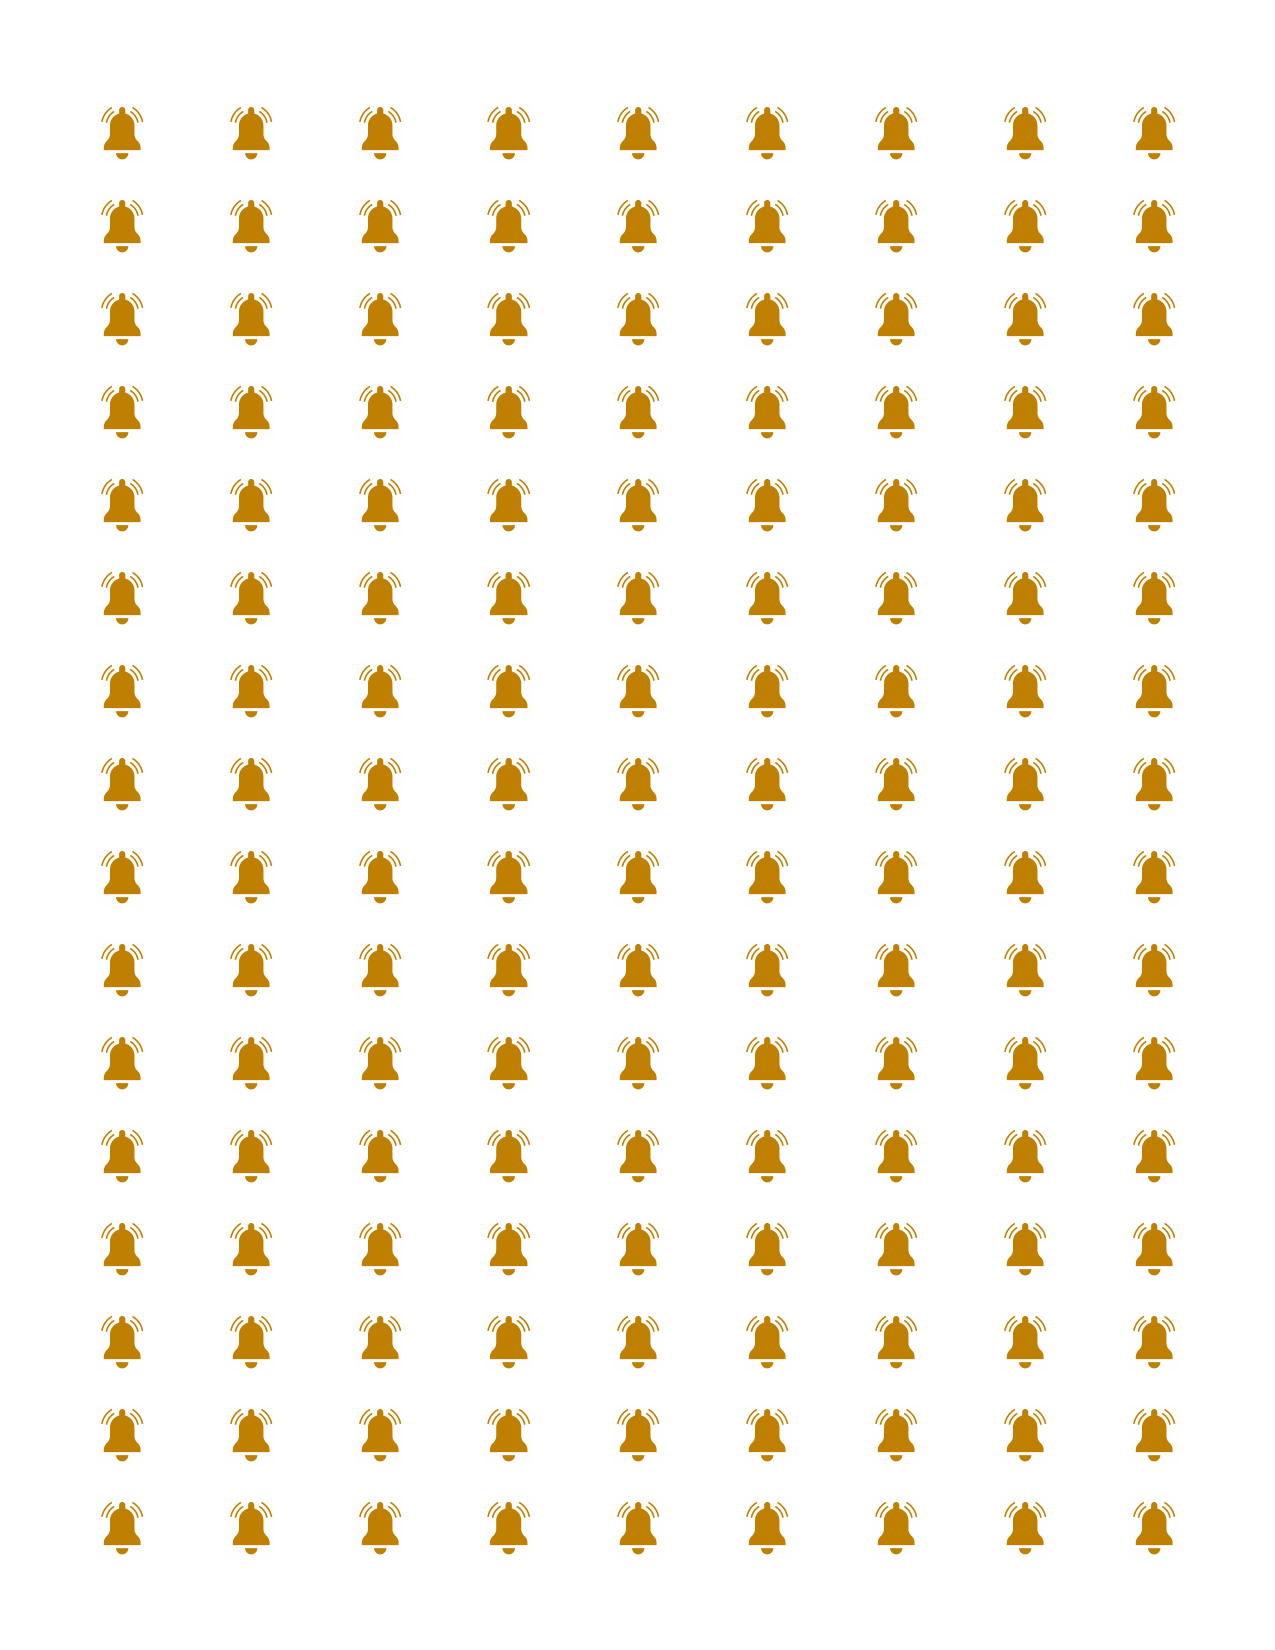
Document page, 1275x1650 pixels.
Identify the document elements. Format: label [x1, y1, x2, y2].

picture [613, 1404, 663, 1465]
picture [97, 939, 147, 1000]
picture [742, 660, 792, 721]
picture [97, 846, 147, 907]
table_cell [694, 561, 711, 634]
picture [871, 381, 921, 442]
table_cell [1098, 374, 1210, 448]
table_header [581, 95, 694, 169]
picture [97, 474, 147, 535]
picture [871, 567, 921, 628]
table_cell [840, 560, 952, 634]
picture [871, 1404, 921, 1465]
picture [483, 1404, 534, 1465]
table_cell [66, 542, 1210, 559]
table_cell [66, 728, 1210, 746]
table_cell [195, 1397, 307, 1472]
picture [1129, 195, 1179, 256]
table_cell [969, 188, 1081, 262]
table_cell [436, 561, 452, 634]
table_cell [178, 747, 194, 821]
table_cell [66, 821, 1210, 839]
table_cell [952, 1119, 969, 1193]
picture [613, 102, 663, 163]
table_cell [178, 1491, 194, 1565]
table_cell [711, 281, 823, 356]
picture [1000, 195, 1050, 256]
picture [1000, 1125, 1050, 1186]
table_header [952, 96, 969, 169]
picture [871, 660, 921, 721]
picture [742, 1497, 792, 1558]
picture [355, 846, 405, 907]
picture [1129, 288, 1179, 349]
table_cell [66, 1304, 178, 1379]
table_cell [1081, 840, 1098, 914]
table_cell [694, 933, 711, 1007]
table_cell [66, 1007, 1210, 1025]
table_cell [694, 1212, 711, 1286]
picture [226, 846, 276, 907]
table_header [66, 95, 178, 169]
table_cell [66, 356, 1210, 373]
table_header [453, 95, 565, 169]
table_cell [66, 1211, 178, 1286]
table_cell [436, 1119, 452, 1193]
picture [613, 1032, 663, 1093]
picture [355, 1218, 405, 1279]
table_cell [178, 189, 194, 262]
table_cell [453, 560, 565, 634]
table_cell [436, 840, 452, 914]
picture [97, 1125, 147, 1186]
table_cell [840, 1490, 952, 1565]
picture [613, 195, 663, 256]
table_cell [581, 746, 694, 821]
table_cell [823, 840, 840, 914]
table_cell [840, 467, 952, 542]
picture [226, 1218, 276, 1279]
table_cell [195, 839, 307, 914]
table_cell [195, 1118, 307, 1193]
table_cell [307, 189, 323, 262]
picture [1000, 1404, 1050, 1465]
table_cell [307, 561, 323, 634]
table_cell [178, 933, 194, 1007]
table_cell [969, 839, 1081, 914]
table_cell [324, 188, 436, 262]
table_cell [565, 747, 581, 821]
table_cell [307, 1026, 323, 1100]
picture [1000, 1311, 1050, 1372]
table_cell [711, 1025, 823, 1100]
table_cell [66, 839, 178, 914]
picture [871, 1218, 921, 1279]
table_cell [711, 188, 823, 262]
picture [355, 939, 405, 1000]
picture [1000, 381, 1050, 442]
table_cell [565, 1212, 581, 1286]
table_cell [565, 468, 581, 542]
table_cell [711, 467, 823, 542]
table_cell [952, 654, 969, 728]
picture [97, 288, 147, 349]
table_cell [66, 467, 178, 542]
table_cell [195, 560, 307, 634]
picture [483, 846, 534, 907]
table_cell [565, 561, 581, 634]
table_cell [1098, 1304, 1210, 1379]
picture [613, 474, 663, 535]
table_cell [453, 1211, 565, 1286]
table_header [436, 96, 452, 169]
table_cell [952, 1491, 969, 1565]
table_cell [1098, 1025, 1210, 1100]
table_cell [436, 282, 452, 356]
picture [97, 660, 147, 721]
table_cell [840, 653, 952, 728]
picture [1129, 1032, 1179, 1093]
table_cell [1081, 189, 1098, 262]
table_cell [66, 1397, 178, 1472]
table_cell [66, 281, 178, 356]
picture [483, 381, 534, 442]
table_cell [694, 747, 711, 821]
table_cell [711, 1118, 823, 1193]
table_cell [581, 374, 694, 448]
table_cell [565, 1026, 581, 1100]
table_cell [178, 375, 194, 448]
table_cell [1098, 1118, 1210, 1193]
picture [1129, 381, 1179, 442]
table_cell [694, 1119, 711, 1193]
table_cell [1098, 467, 1210, 542]
picture [483, 1218, 534, 1279]
picture [871, 102, 921, 163]
table_cell [436, 933, 452, 1007]
table_cell [952, 282, 969, 356]
table_cell [1081, 375, 1098, 448]
table_cell [66, 746, 178, 821]
table_cell [1081, 1305, 1098, 1379]
table_cell [436, 1026, 452, 1100]
picture [742, 288, 792, 349]
picture [613, 288, 663, 349]
table_header [565, 96, 581, 169]
table_cell [1081, 1398, 1098, 1472]
table_cell [581, 188, 694, 262]
table_cell [694, 189, 711, 262]
table_cell [307, 654, 323, 728]
table_cell [581, 1490, 694, 1565]
picture [97, 1497, 147, 1558]
table_cell [307, 747, 323, 821]
table_cell [66, 1379, 1210, 1397]
picture [483, 1311, 534, 1372]
table_cell [1098, 1397, 1210, 1472]
picture [871, 753, 921, 814]
table_cell [581, 1397, 694, 1472]
table_cell [565, 840, 581, 914]
table_cell [823, 189, 840, 262]
table_cell [1081, 933, 1098, 1007]
picture [355, 102, 405, 163]
picture [613, 939, 663, 1000]
picture [226, 288, 276, 349]
table_cell [823, 933, 840, 1007]
table_cell [1081, 561, 1098, 634]
picture [226, 381, 276, 442]
table_cell [969, 1118, 1081, 1193]
table_cell [1081, 282, 1098, 356]
table_cell [969, 467, 1081, 542]
table_cell [195, 1211, 307, 1286]
table_cell [324, 374, 436, 448]
table_cell [952, 375, 969, 448]
picture [226, 660, 276, 721]
picture [742, 1311, 792, 1372]
table_cell [823, 1119, 840, 1193]
picture [871, 288, 921, 349]
picture [742, 846, 792, 907]
table_cell [453, 281, 565, 356]
table_cell [307, 282, 323, 356]
table_header [711, 95, 823, 169]
table_cell [565, 1119, 581, 1193]
table_cell [178, 654, 194, 728]
picture [1129, 939, 1179, 1000]
table_cell [952, 1212, 969, 1286]
table_cell [840, 1118, 952, 1193]
table_cell [969, 932, 1081, 1007]
picture [97, 1032, 147, 1093]
table_cell [694, 375, 711, 448]
table_cell [565, 1305, 581, 1379]
table_cell [694, 840, 711, 914]
table_cell [1098, 746, 1210, 821]
table_cell [453, 374, 565, 448]
table_cell [969, 281, 1081, 356]
table_cell [195, 1025, 307, 1100]
table_cell [307, 375, 323, 448]
picture [1000, 1032, 1050, 1093]
picture [226, 474, 276, 535]
picture [1129, 1218, 1179, 1279]
table_header [324, 95, 436, 169]
table_cell [565, 375, 581, 448]
table_cell [565, 933, 581, 1007]
table_cell [453, 1304, 565, 1379]
table_cell [952, 189, 969, 262]
picture [871, 939, 921, 1000]
table_cell [195, 653, 307, 728]
picture [1129, 846, 1179, 907]
picture [97, 1218, 147, 1279]
picture [613, 1497, 663, 1558]
table_cell [581, 467, 694, 542]
table_cell [66, 560, 178, 634]
picture [483, 1497, 534, 1558]
picture [97, 102, 147, 163]
table_cell [178, 282, 194, 356]
table_cell [66, 263, 1210, 281]
table_cell [66, 1118, 178, 1193]
table_cell [324, 839, 436, 914]
table_cell [952, 1026, 969, 1100]
picture [355, 1404, 405, 1465]
picture [355, 1125, 405, 1186]
table_cell [823, 1212, 840, 1286]
table_cell [840, 281, 952, 356]
table_cell [178, 1398, 194, 1472]
table_cell [1081, 468, 1098, 542]
table_cell [952, 1305, 969, 1379]
picture [226, 102, 276, 163]
picture [1129, 1311, 1179, 1372]
table_cell [1098, 1490, 1210, 1565]
table_cell [1081, 1026, 1098, 1100]
table_cell [581, 653, 694, 728]
table_cell [711, 374, 823, 448]
picture [742, 1032, 792, 1093]
table_cell [66, 374, 178, 448]
picture [742, 1218, 792, 1279]
table_cell [436, 189, 452, 262]
table_cell [436, 1398, 452, 1472]
table_cell [969, 746, 1081, 821]
picture [613, 660, 663, 721]
table_cell [952, 747, 969, 821]
table_cell [1098, 839, 1210, 914]
table_cell [66, 932, 178, 1007]
picture [1000, 660, 1050, 721]
picture [483, 1125, 534, 1186]
table_cell [307, 1398, 323, 1472]
table_cell [565, 189, 581, 262]
table_cell [324, 281, 436, 356]
table_cell [324, 1490, 436, 1565]
picture [871, 1311, 921, 1372]
picture [355, 753, 405, 814]
table_cell [694, 654, 711, 728]
table_cell [307, 840, 323, 914]
picture [1000, 1218, 1050, 1279]
picture [483, 195, 534, 256]
picture [742, 381, 792, 442]
picture [1000, 939, 1050, 1000]
table_cell [840, 839, 952, 914]
table_cell [66, 914, 1210, 932]
picture [742, 1404, 792, 1465]
picture [355, 660, 405, 721]
picture [742, 753, 792, 814]
table_cell [66, 1025, 178, 1100]
table_cell [840, 1211, 952, 1286]
table_cell [1081, 1212, 1098, 1286]
table_cell [1081, 747, 1098, 821]
table_cell [823, 654, 840, 728]
table_cell [195, 932, 307, 1007]
table_cell [1098, 560, 1210, 634]
picture [226, 195, 276, 256]
table_cell [694, 1026, 711, 1100]
picture [355, 195, 405, 256]
table_cell [711, 1397, 823, 1472]
table_header [1098, 95, 1210, 169]
picture [742, 939, 792, 1000]
table_cell [1098, 281, 1210, 356]
table_header [1081, 96, 1098, 169]
table_cell [823, 282, 840, 356]
picture [226, 1311, 276, 1372]
table_cell [694, 1398, 711, 1472]
picture [226, 1497, 276, 1558]
table_cell [324, 560, 436, 634]
picture [97, 1311, 147, 1372]
table_cell [66, 1472, 1210, 1490]
table_cell [66, 1100, 1210, 1118]
picture [613, 567, 663, 628]
table_cell [453, 746, 565, 821]
table_cell [324, 1397, 436, 1472]
table_cell [823, 1491, 840, 1565]
table_cell [453, 932, 565, 1007]
picture [226, 1125, 276, 1186]
picture [355, 381, 405, 442]
table_cell [324, 1304, 436, 1379]
table_cell [307, 1491, 323, 1565]
table_cell [324, 653, 436, 728]
table_cell [66, 449, 1210, 467]
table_cell [324, 1118, 436, 1193]
picture [1000, 1497, 1050, 1558]
picture [355, 1497, 405, 1558]
picture [483, 753, 534, 814]
table_cell [453, 653, 565, 728]
picture [97, 567, 147, 628]
picture [355, 1032, 405, 1093]
table_cell [436, 1305, 452, 1379]
table_cell [178, 1119, 194, 1193]
table_cell [307, 933, 323, 1007]
table_cell [453, 1118, 565, 1193]
table_cell [969, 1304, 1081, 1379]
table_cell [711, 839, 823, 914]
picture [613, 381, 663, 442]
table_cell [195, 188, 307, 262]
table_cell [694, 468, 711, 542]
table_header [823, 96, 840, 169]
table_cell [840, 746, 952, 821]
table_cell [195, 1490, 307, 1565]
picture [97, 195, 147, 256]
table_cell [436, 375, 452, 448]
table_cell [581, 1211, 694, 1286]
table_cell [952, 840, 969, 914]
table_cell [1098, 653, 1210, 728]
table_cell [711, 1211, 823, 1286]
picture [871, 474, 921, 535]
table_header [178, 96, 194, 169]
table_cell [66, 170, 1210, 187]
table_cell [66, 1193, 1210, 1211]
picture [613, 846, 663, 907]
picture [483, 474, 534, 535]
table_cell [694, 1491, 711, 1565]
picture [1000, 474, 1050, 535]
table_cell [436, 1212, 452, 1286]
picture [1129, 567, 1179, 628]
table_cell [969, 560, 1081, 634]
table_cell [711, 560, 823, 634]
table_cell [711, 653, 823, 728]
table_cell [840, 1304, 952, 1379]
table_cell [195, 281, 307, 356]
table_cell [565, 282, 581, 356]
table_cell [565, 1491, 581, 1565]
table_cell [952, 1398, 969, 1472]
table_cell [581, 839, 694, 914]
picture [483, 939, 534, 1000]
table_cell [823, 1398, 840, 1472]
picture [483, 288, 534, 349]
table_cell [453, 467, 565, 542]
table_cell [453, 188, 565, 262]
table_cell [178, 468, 194, 542]
table_cell [66, 188, 178, 262]
table_cell [178, 1212, 194, 1286]
picture [742, 567, 792, 628]
table_header [969, 95, 1081, 169]
picture [871, 195, 921, 256]
table_cell [453, 839, 565, 914]
table_cell [307, 1212, 323, 1286]
table_cell [453, 1025, 565, 1100]
table_cell [711, 1304, 823, 1379]
picture [613, 1218, 663, 1279]
table_cell [178, 1026, 194, 1100]
table_cell [581, 1304, 694, 1379]
table_cell [711, 932, 823, 1007]
table_cell [1098, 932, 1210, 1007]
picture [97, 753, 147, 814]
table_cell [581, 560, 694, 634]
table_cell [969, 1490, 1081, 1565]
table_cell [840, 188, 952, 262]
table_cell [969, 1397, 1081, 1472]
table_cell [969, 374, 1081, 448]
table_cell [840, 1025, 952, 1100]
table_cell [565, 1398, 581, 1472]
table_cell [307, 1119, 323, 1193]
picture [483, 1032, 534, 1093]
table_cell [581, 932, 694, 1007]
picture [1129, 474, 1179, 535]
picture [355, 288, 405, 349]
picture [97, 1404, 147, 1465]
table_cell [823, 747, 840, 821]
picture [871, 1032, 921, 1093]
table_cell [307, 1305, 323, 1379]
table_cell [324, 932, 436, 1007]
table_cell [969, 1025, 1081, 1100]
picture [1129, 102, 1179, 163]
table_header [694, 96, 711, 169]
table_cell [1098, 1211, 1210, 1286]
picture [742, 474, 792, 535]
table_cell [436, 654, 452, 728]
table_cell [436, 468, 452, 542]
table_cell [436, 1491, 452, 1565]
table_cell [969, 653, 1081, 728]
table_cell [324, 746, 436, 821]
table_cell [195, 467, 307, 542]
table_cell [178, 840, 194, 914]
picture [871, 1497, 921, 1558]
table_cell [453, 1490, 565, 1565]
table_cell [324, 467, 436, 542]
picture [742, 102, 792, 163]
table_cell [581, 281, 694, 356]
table_cell [823, 375, 840, 448]
table_cell [66, 1490, 178, 1565]
picture [1129, 753, 1179, 814]
picture [613, 1125, 663, 1186]
picture [483, 660, 534, 721]
picture [1000, 753, 1050, 814]
picture [355, 1311, 405, 1372]
picture [226, 567, 276, 628]
table_cell [565, 654, 581, 728]
table_cell [178, 1305, 194, 1379]
table_cell [195, 746, 307, 821]
table_cell [823, 561, 840, 634]
picture [742, 195, 792, 256]
table_cell [840, 1397, 952, 1472]
picture [1129, 1404, 1179, 1465]
table_cell [436, 747, 452, 821]
table_cell [195, 374, 307, 448]
picture [742, 1125, 792, 1186]
table_header [840, 95, 952, 169]
picture [226, 939, 276, 1000]
table_cell [840, 932, 952, 1007]
picture [1000, 567, 1050, 628]
picture [483, 102, 534, 163]
picture [1129, 1497, 1179, 1558]
table_cell [178, 561, 194, 634]
picture [483, 567, 534, 628]
table_cell [711, 1490, 823, 1565]
picture [1129, 660, 1179, 721]
table_cell [66, 653, 178, 728]
picture [355, 474, 405, 535]
picture [871, 846, 921, 907]
picture [1000, 102, 1050, 163]
table_cell [823, 468, 840, 542]
table_cell [969, 1211, 1081, 1286]
table_cell [195, 1304, 307, 1379]
table_cell [711, 746, 823, 821]
table_cell [1081, 1119, 1098, 1193]
table_cell [1081, 654, 1098, 728]
picture [226, 1032, 276, 1093]
table_cell [952, 561, 969, 634]
table_cell [453, 1397, 565, 1472]
table_header [195, 95, 307, 169]
table_cell [952, 933, 969, 1007]
picture [613, 753, 663, 814]
table_cell [324, 1025, 436, 1100]
table_cell [952, 468, 969, 542]
picture [613, 1311, 663, 1372]
table_cell [1081, 1491, 1098, 1565]
table_cell [324, 1211, 436, 1286]
table_cell [694, 1305, 711, 1379]
table_cell [823, 1026, 840, 1100]
picture [1000, 846, 1050, 907]
picture [1129, 1125, 1179, 1186]
table_cell [840, 374, 952, 448]
table_cell [581, 1025, 694, 1100]
table_cell [823, 1305, 840, 1379]
table_cell [581, 1118, 694, 1193]
table_cell [1098, 188, 1210, 262]
picture [871, 1125, 921, 1186]
table_header [307, 96, 323, 169]
picture [355, 567, 405, 628]
table_cell [307, 468, 323, 542]
picture [226, 1404, 276, 1465]
picture [97, 381, 147, 442]
picture [226, 753, 276, 814]
picture [1000, 288, 1050, 349]
table_cell [66, 1286, 1210, 1304]
table_cell [66, 635, 1210, 653]
table_cell [694, 282, 711, 356]
